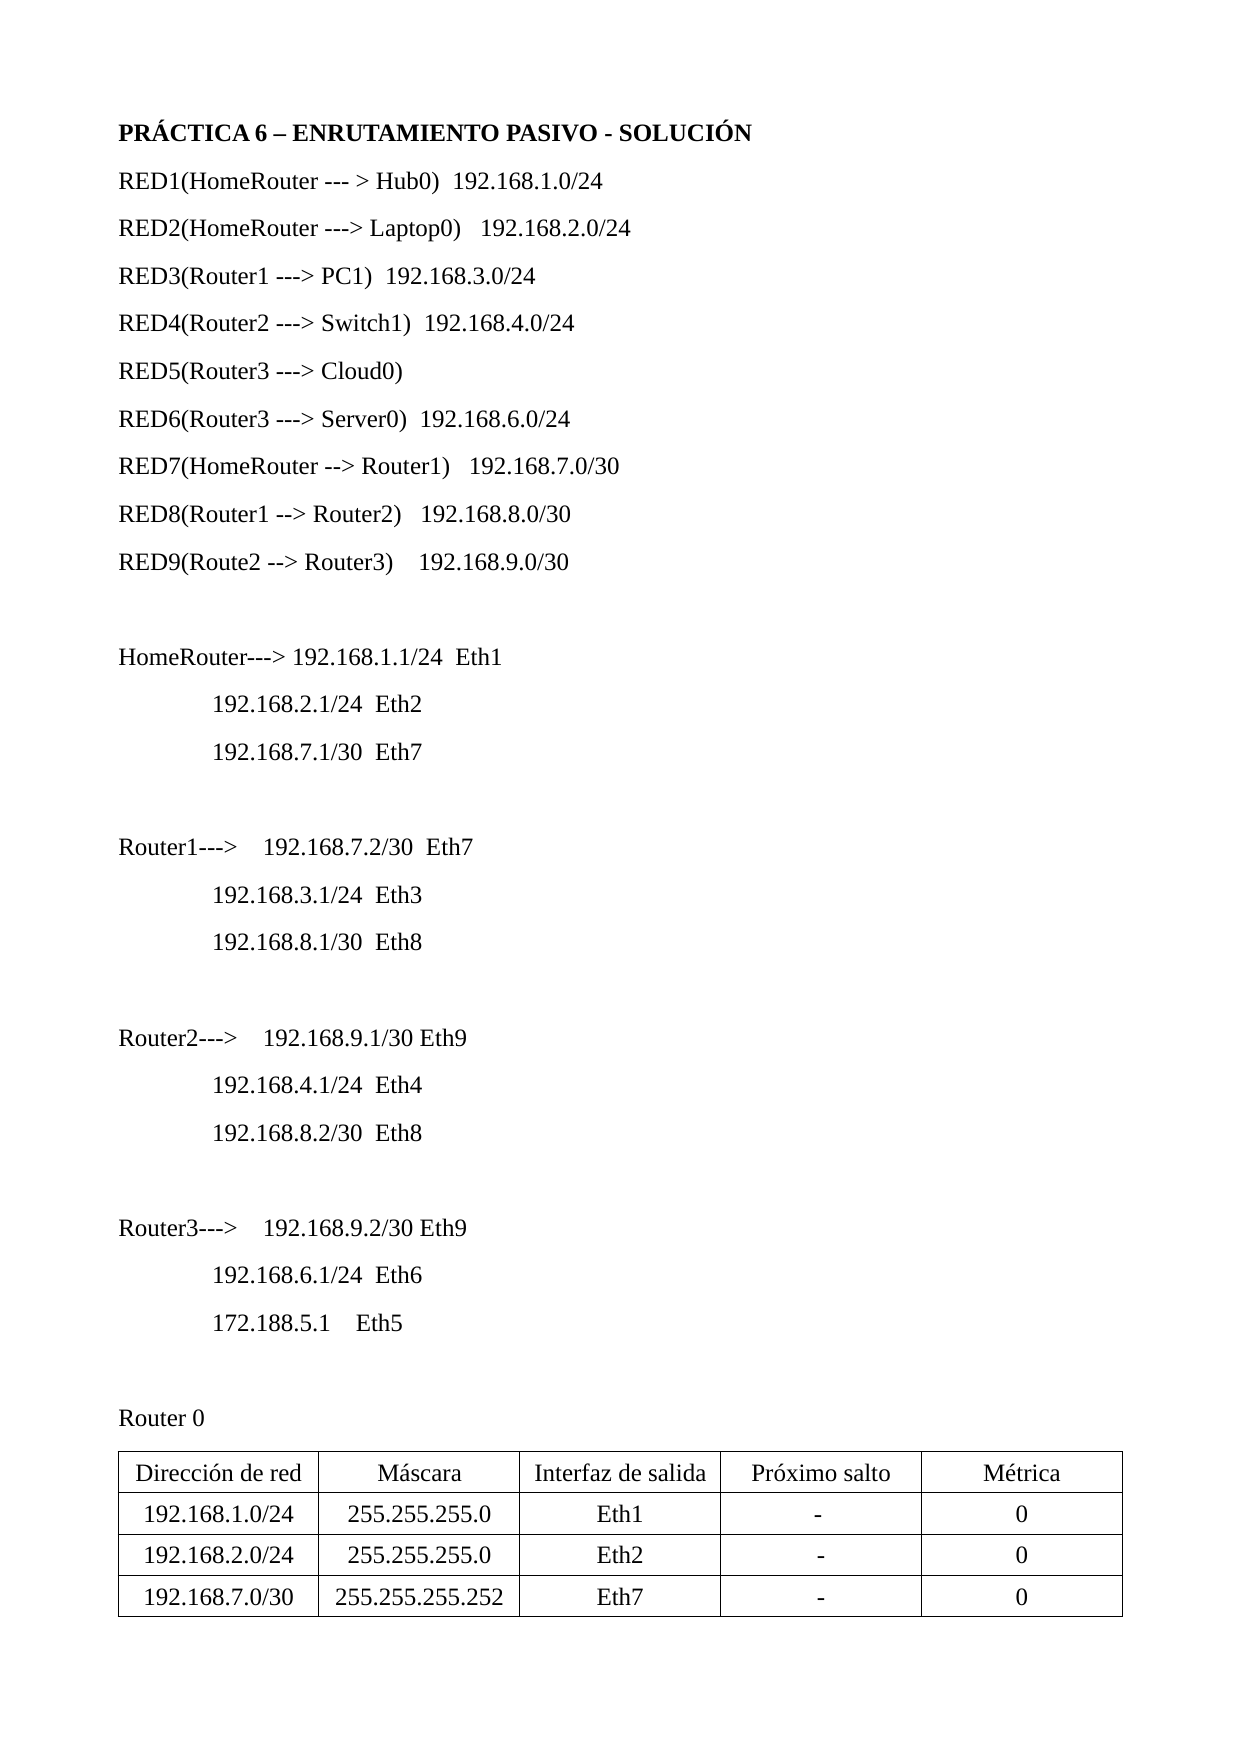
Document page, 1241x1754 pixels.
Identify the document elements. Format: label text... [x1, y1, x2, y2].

text Router3---> 192.168.9.2/30 Eth9 [118, 1213, 1122, 1242]
table_cell - [721, 1576, 921, 1616]
text RED6(Router3 ---> Server0) 192.168.6.0/24 [118, 404, 1122, 432]
text HomeRouter---> 192.168.1.1/24 Eth1 [118, 642, 1122, 671]
text 172.188.5.1 Eth5 [118, 1308, 1122, 1337]
text 192.168.8.2/30 Eth8 [118, 1118, 1122, 1147]
table_cell 255.255.255.252 [319, 1576, 519, 1616]
text RED5(Router3 ---> Cloud0) [118, 356, 1122, 385]
text RED1(HomeRouter --- > Hub0) 192.168.1.0/24 [118, 166, 1122, 194]
table_cell 192.168.7.0/30 [119, 1576, 318, 1616]
table_header Métrica [922, 1452, 1122, 1492]
table_cell - [721, 1493, 921, 1533]
table_header Interfaz de salida [520, 1452, 720, 1492]
text RED8(Router1 --> Router2) 192.168.8.0/30 [118, 499, 1122, 528]
table_cell - [721, 1535, 921, 1575]
table_header Máscara [319, 1452, 519, 1492]
text 192.168.2.1/24 Eth2 [118, 689, 1122, 718]
table_cell 0 [922, 1493, 1122, 1533]
text RED2(HomeRouter ---> Laptop0) 192.168.2.0/24 [118, 213, 1122, 242]
text 192.168.4.1/24 Eth4 [118, 1070, 1122, 1099]
table_header Dirección de red [119, 1452, 318, 1492]
text Router1---> 192.168.7.2/30 Eth7 [118, 832, 1122, 861]
table_cell 255.255.255.0 [319, 1493, 519, 1533]
table_cell Eth7 [520, 1576, 720, 1616]
text RED3(Router1 ---> PC1) 192.168.3.0/24 [118, 261, 1122, 290]
text 192.168.7.1/30 Eth7 [118, 737, 1122, 766]
text PRÁCTICA 6 – ENRUTAMIENTO PASIVO - SOLUCIÓN [118, 118, 1122, 147]
text 192.168.3.1/24 Eth3 [118, 880, 1122, 908]
table_cell Eth2 [520, 1535, 720, 1575]
table_cell 192.168.2.0/24 [119, 1535, 318, 1575]
text Router 0 [118, 1403, 1122, 1432]
table_cell 255.255.255.0 [319, 1535, 519, 1575]
table_cell Eth1 [520, 1493, 720, 1533]
text RED4(Router2 ---> Switch1) 192.168.4.0/24 [118, 308, 1122, 337]
text Router2---> 192.168.9.1/30 Eth9 [118, 1023, 1122, 1051]
table_cell 0 [922, 1576, 1122, 1616]
text 192.168.8.1/30 Eth8 [118, 927, 1122, 956]
text 192.168.6.1/24 Eth6 [118, 1261, 1122, 1289]
table_cell 192.168.1.0/24 [119, 1493, 318, 1533]
table_header Próximo salto [721, 1452, 921, 1492]
table_cell 0 [922, 1535, 1122, 1575]
text RED7(HomeRouter --> Router1) 192.168.7.0/30 [118, 451, 1122, 480]
text RED9(Route2 --> Router3) 192.168.9.0/30 [118, 547, 1122, 575]
